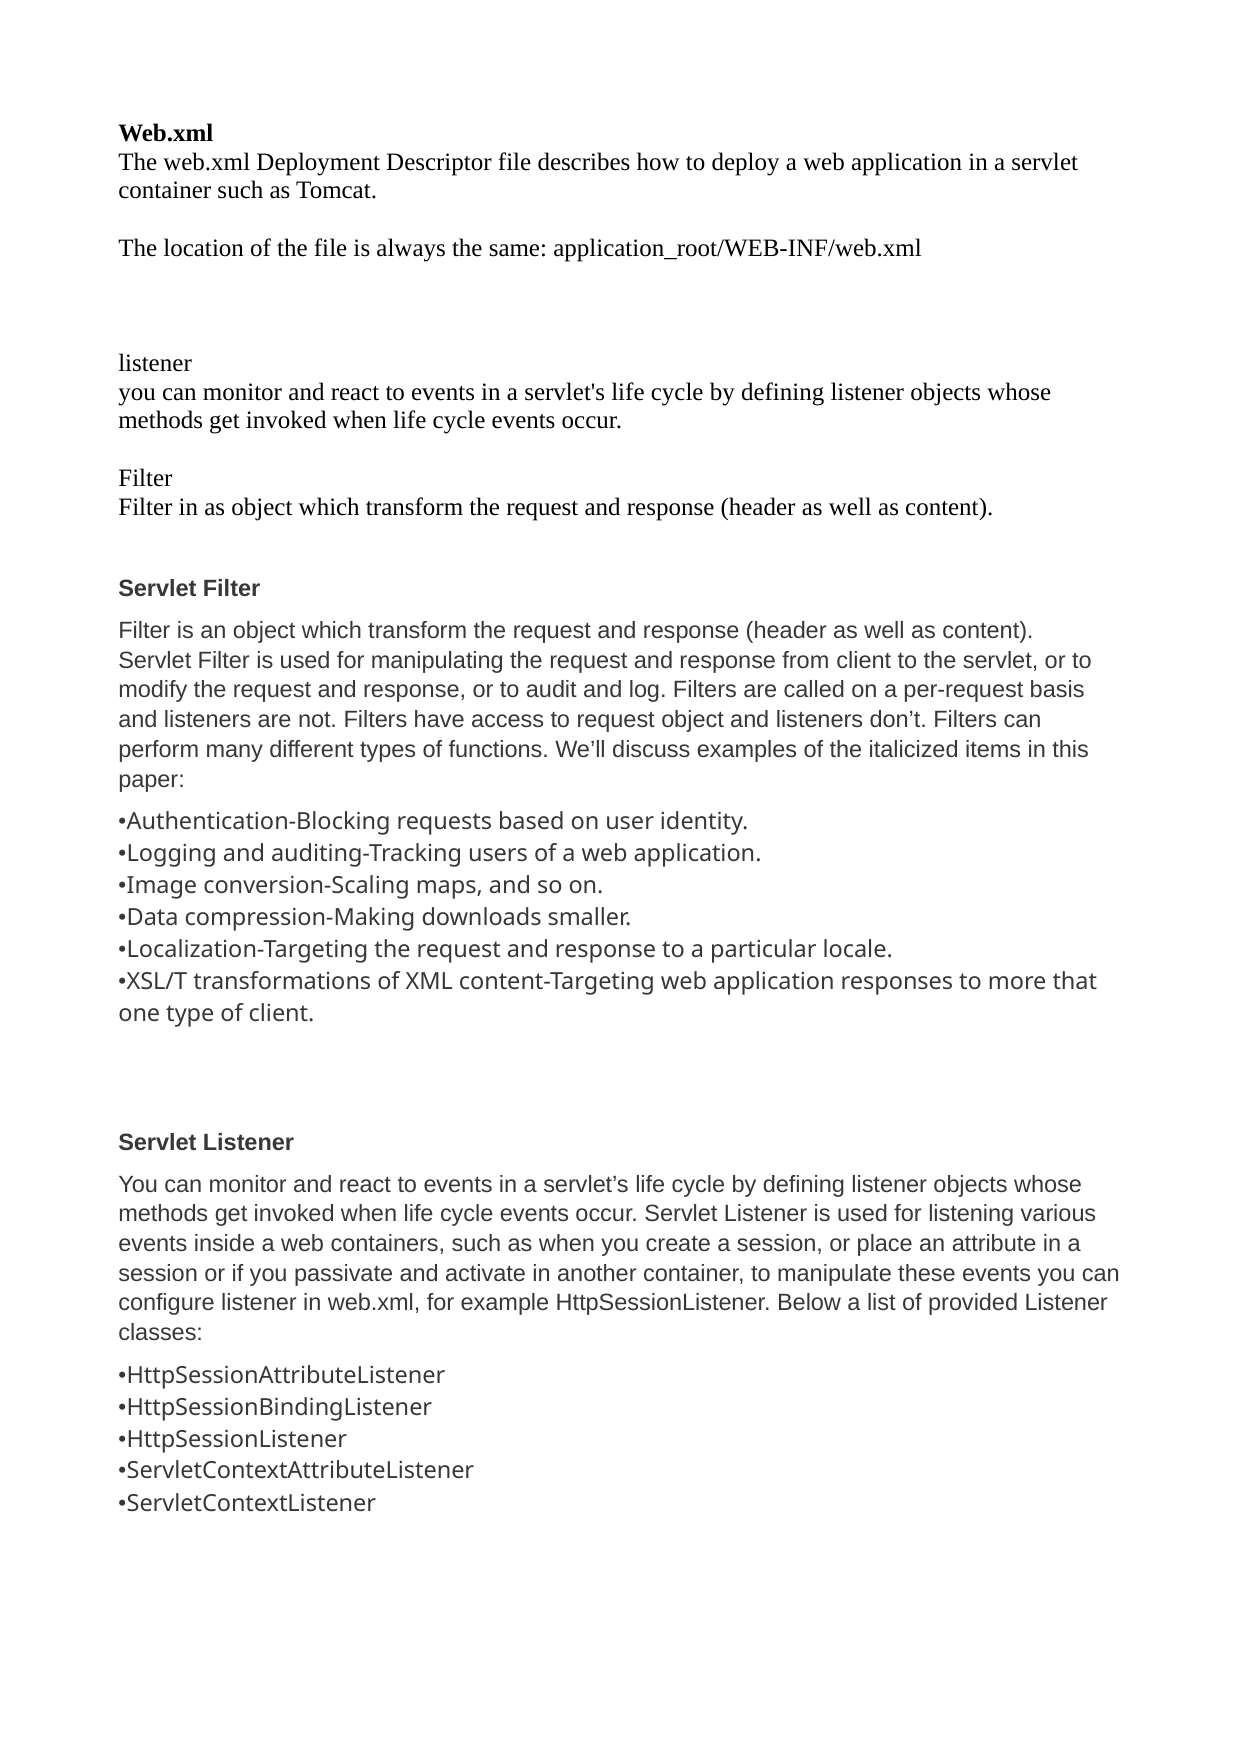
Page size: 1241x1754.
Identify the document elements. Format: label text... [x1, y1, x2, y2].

text The location of the file is always the same: application_root/WEB-INF/web.xml [118, 233, 1122, 262]
text Filter in as object which transform the request and response (header as well as content). [118, 492, 1122, 521]
list Image conversion-Scaling maps, and so on. [118, 868, 1122, 900]
list Localization-Targeting the request and response to a particular locale. [118, 932, 1122, 964]
list ServletContextAttributeListener [118, 1454, 1122, 1486]
text You can monitor and react to events in a servlet’s life cycle by defining listener objects whose methods get invoked when life cycle events occur. Servlet Listener is used for listening various events inside a web containers, such as when you create a session, or place an attribute in a session or if you passivate and activate in another container, to manipulate these events you can configure listener in web.xml, for example HttpSessionListener. Below a list of provided Listener classes: [118, 1167, 1122, 1345]
list HttpSessionAttributeListener [118, 1358, 1122, 1390]
list ServletContextListener [118, 1486, 1122, 1518]
list Authentication-Blocking requests based on user identity. [118, 804, 1122, 836]
text you can monitor and react to events in a servlet's life cycle by defining listener objects whose methods get invoked when life cycle events occur. [118, 377, 1122, 434]
subtitle Servlet Listener [118, 1125, 1122, 1155]
list HttpSessionBindingListener [118, 1390, 1122, 1422]
text Web.xml [118, 118, 1122, 147]
list Logging and auditing-Tracking users of a web application. [118, 836, 1122, 868]
text The web.xml Deployment Descriptor file describes how to deploy a web application in a servlet container such as Tomcat. [118, 147, 1122, 204]
list Data compression-Making downloads smaller. [118, 900, 1122, 932]
text Filter is an object which transform the request and response (header as well as content). Servlet Filter is used for manipulating the request and response from client to the servlet, or to modify the request and response, or to audit and log. Filters are called on a per-request basis and listeners are not. Filters have access to request object and listeners don’t. Filters can perform many different types of functions. We’ll discuss examples of the italicized items in this paper: [118, 614, 1122, 792]
text Filter [118, 463, 1122, 492]
subtitle Servlet Filter [118, 574, 1122, 601]
list HttpSessionListener [118, 1422, 1122, 1454]
text listener [118, 348, 1122, 377]
list XSL/T transformations of XML content-Targeting web application responses to more that one type of client. [118, 964, 1122, 1028]
